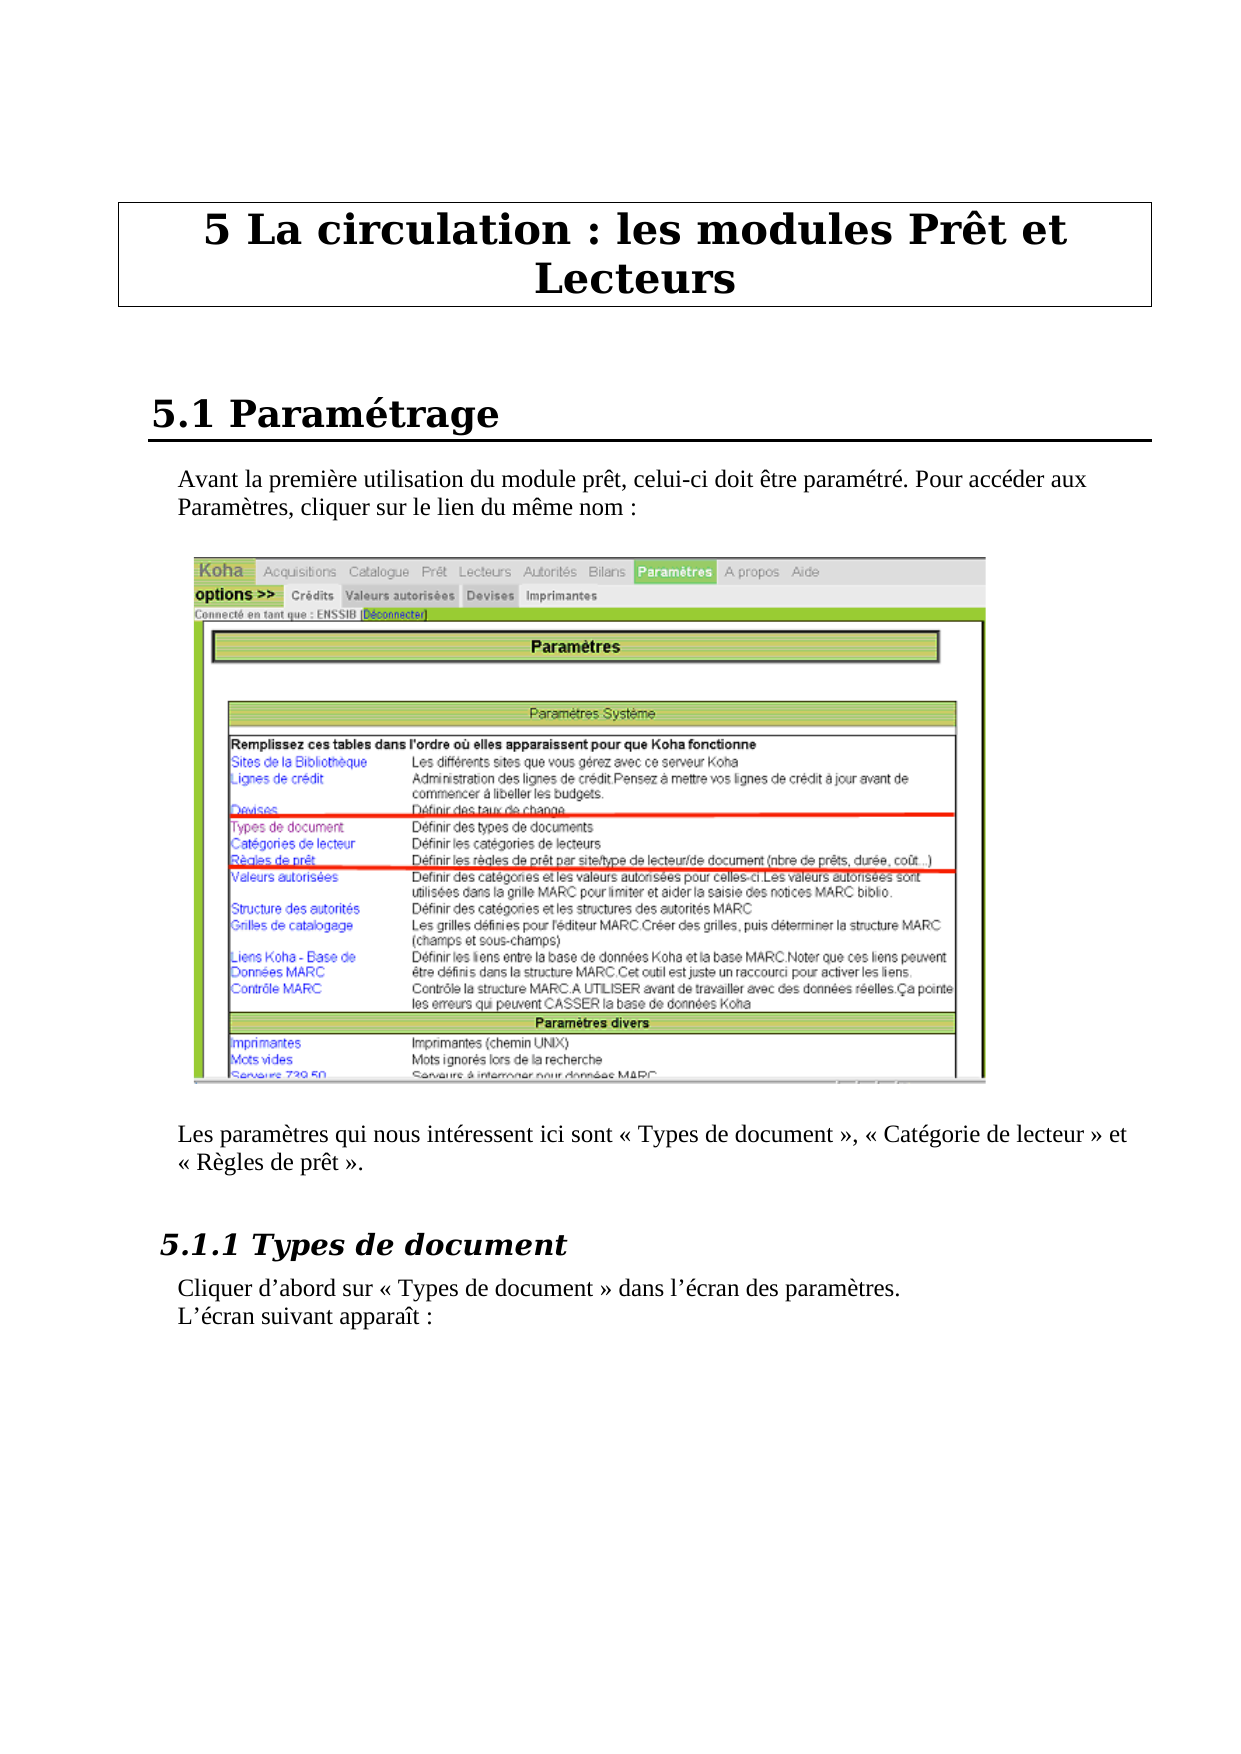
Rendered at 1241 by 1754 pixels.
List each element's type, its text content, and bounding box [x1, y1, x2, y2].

text Avant la première utilisation du module prêt, celui-ci doit être paramétré. Pour accéder aux Paramètres, cliquer sur le lien du même nom : [177, 465, 1152, 521]
subtitle Types de document [159, 1228, 1152, 1262]
text Les paramètres qui nous intéressent ici sont « Types de document », « Catégorie de lecteur » et « Règles de prêt ». [177, 1120, 1152, 1175]
subtitle La circulation : les modules Prêt et Lecteurs [119, 203, 1151, 306]
text Cliquer d’abord sur « Types de document » dans l’écran des paramètres. [177, 1274, 1152, 1302]
picture [193, 557, 986, 1084]
text L’écran suivant apparaît : [177, 1302, 1152, 1329]
subtitle Paramétrage [148, 390, 1152, 439]
